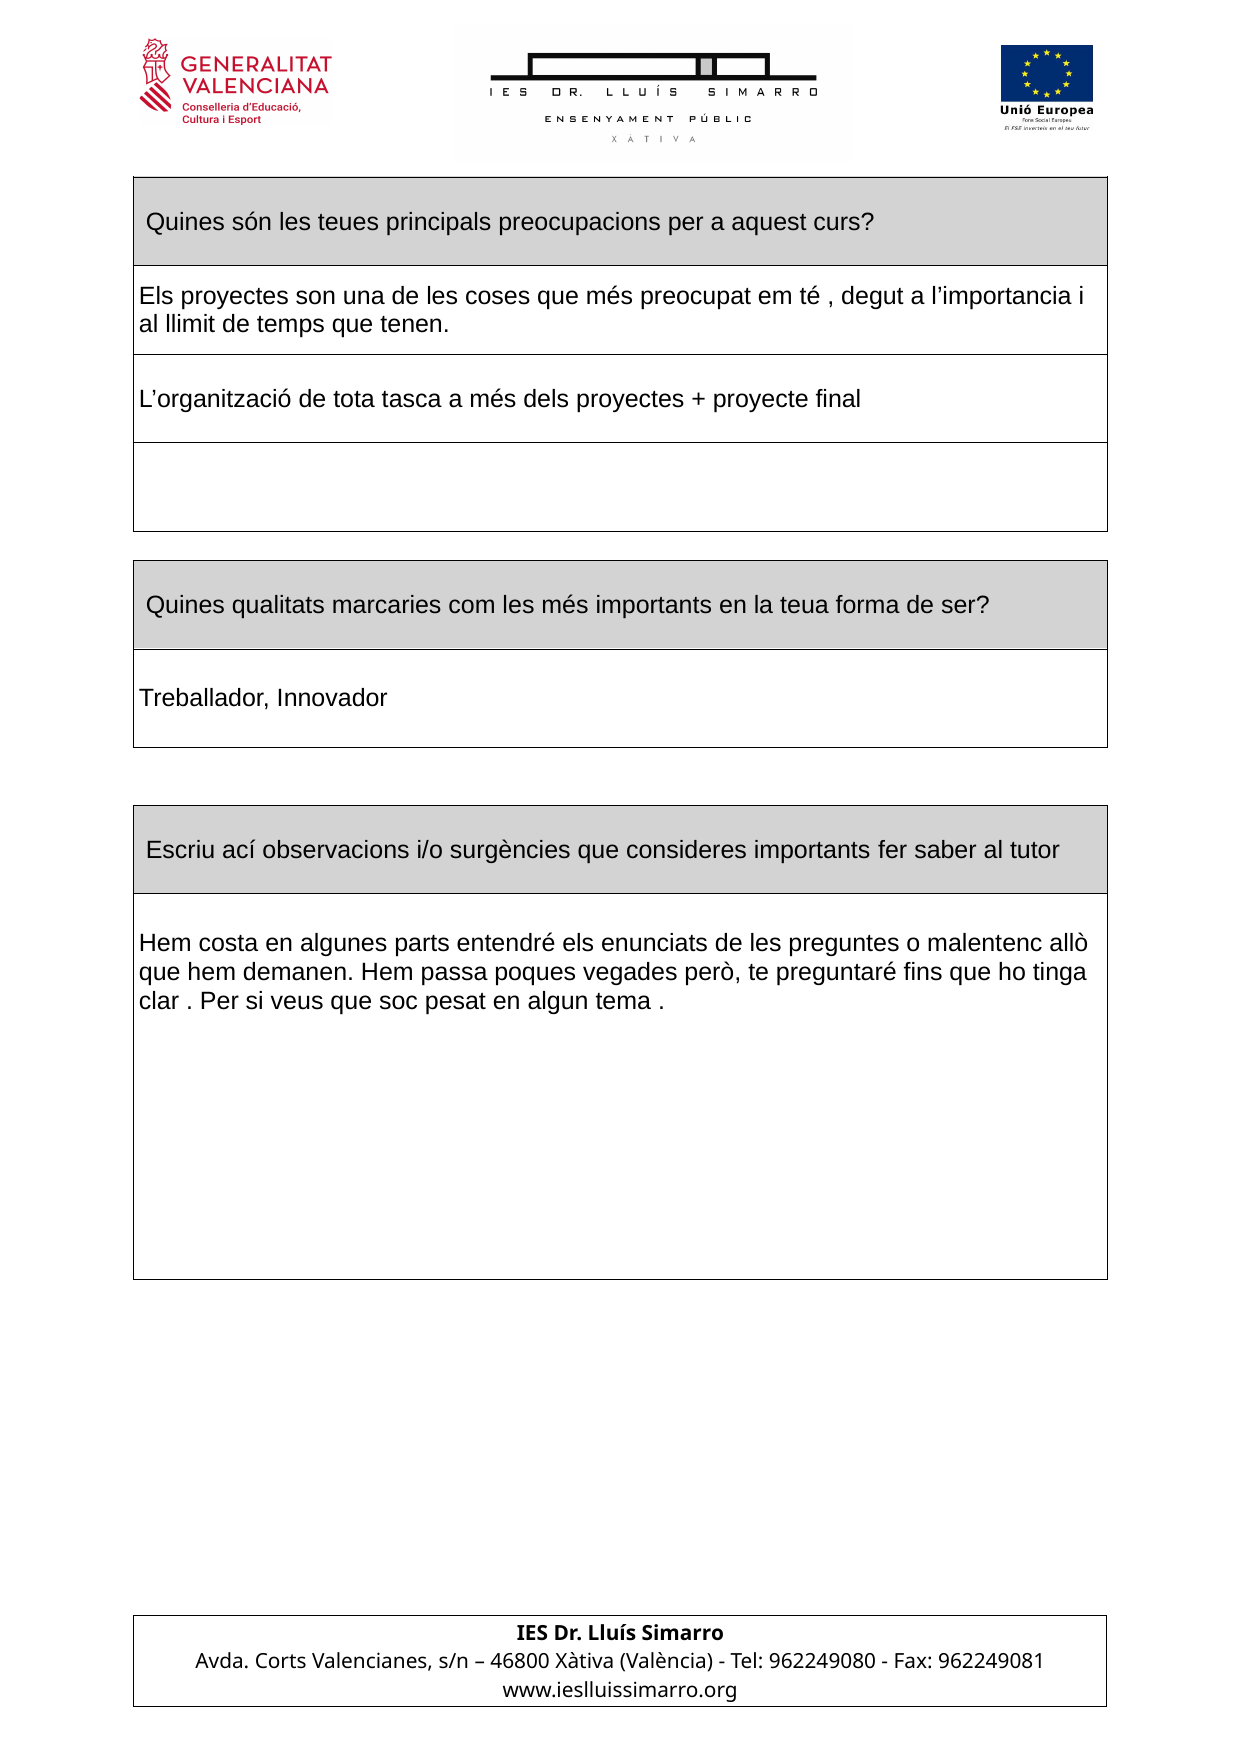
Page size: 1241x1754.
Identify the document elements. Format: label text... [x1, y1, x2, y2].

table_header Quines són les teues principals preocupacions per a aquest curs? [134, 178, 1107, 265]
table_cell Els proyectes son una de les coses que més preocupat em té , degut a l’importancia i al llimit de temps que tenen. [134, 266, 1107, 353]
table_cell Hem costa en algunes parts entendré els enunciats de les preguntes o malentenc allò que hem demanen. Hem passa poques vegades però, te preguntaré fins que ho tinga clar . Per si veus que soc pesat en algun tema . [134, 894, 1107, 1279]
table_cell Treballador, Innovador [134, 650, 1107, 747]
table_header Escriu ací observacions i/o surgències que consideres importants fer saber al tutor [134, 806, 1107, 893]
table_header Quines qualitats marcaries com les més importants en la teua forma de ser? [134, 561, 1107, 648]
table_cell [134, 443, 1107, 531]
table_cell L’organització de tota tasca a més dels proyectes + proyecte final [134, 355, 1107, 442]
